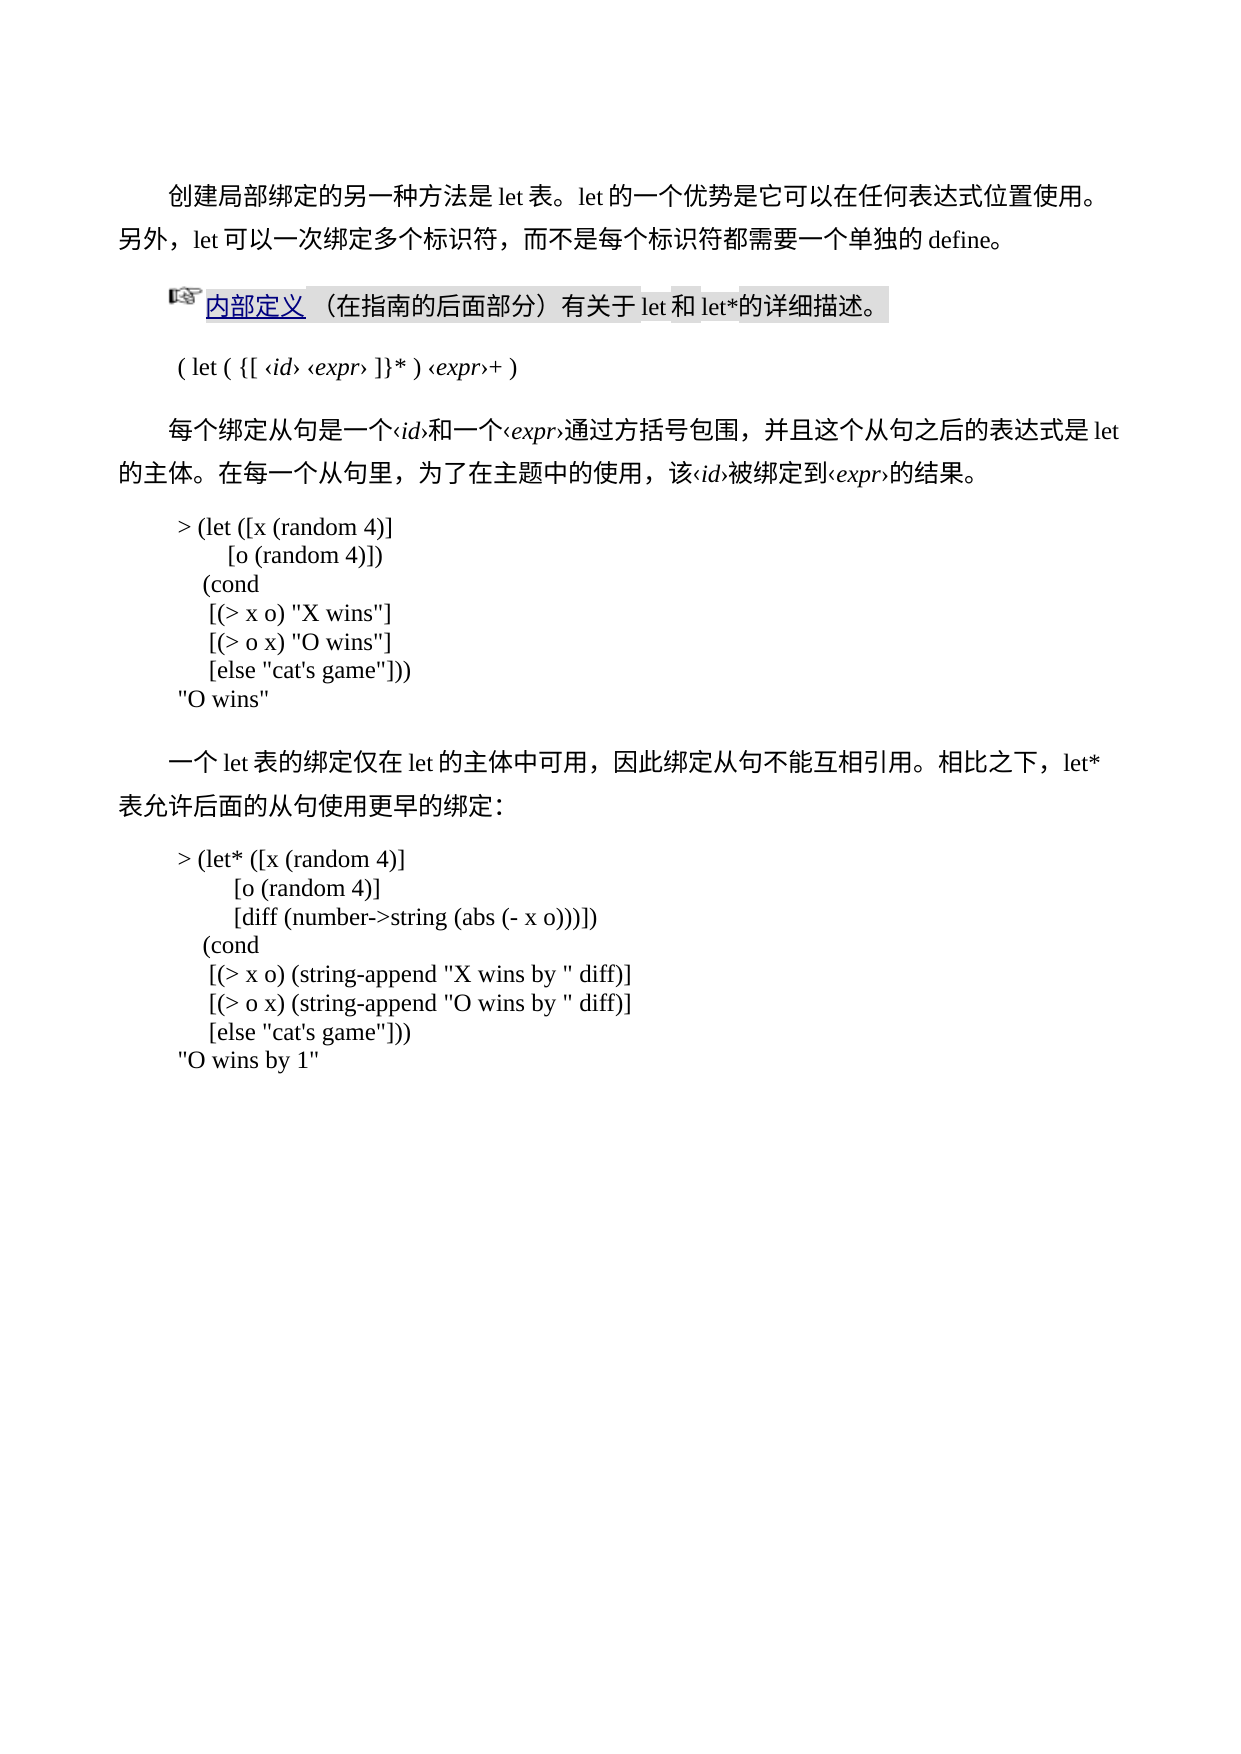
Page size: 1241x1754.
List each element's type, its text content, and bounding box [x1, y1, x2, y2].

table_cell "O wins" [177, 684, 544, 743]
text 每个绑定从句是一个‹id›和一个‹expr›通过方括号包围，并且这个从句之后的表达式是let的主体。在每一个从句里，为了在主题中的使用，该‹id›被绑定到‹expr›的结果。 [118, 410, 1122, 490]
table_cell [else "cat's game"])) [177, 656, 541, 684]
table_cell (cond [177, 930, 788, 959]
text 一个let表的绑定仅在let的主体中可用，因此绑定从句不能互相引用。相比之下，let*表允许后面的从句使用更早的绑定： [118, 743, 1122, 822]
table_cell [diff (number->string (abs (- x o)))]) [177, 902, 788, 930]
table_cell [177, 118, 776, 176]
table_cell (cond [177, 569, 541, 598]
table_cell [o (random 4)]) [177, 541, 541, 569]
table_cell [o (random 4)] [177, 873, 788, 902]
picture [168, 277, 206, 316]
table_cell [(> x o) (string-append "X wins by " diff)] [177, 959, 788, 988]
table_cell [(> x o) "X wins"] [177, 598, 541, 627]
table_cell [(> o x) "O wins"] [177, 627, 541, 656]
table_cell [else "cat's game"])) [177, 1017, 788, 1045]
table_cell "O wins by 1" [177, 1045, 791, 1104]
text 内部定义 （在指南的后面部分）有关于let和let*的详细描述。 [118, 278, 945, 323]
text ( let ( {[ ‹id› ‹expr› ]}* ) ‹expr›+ ) [177, 352, 1063, 381]
table_header > (let* ([x (random 4)] [177, 844, 788, 873]
text 创建局部绑定的另一种方法是let表。let的一个优势是它可以在任何表达式位置使用。另外，let可以一次绑定多个标识符，而不是每个标识符都需要一个单独的define。 [118, 176, 1122, 256]
table_header > (let ([x (random 4)] [177, 512, 541, 541]
table_cell [(> o x) (string-append "O wins by " diff)] [177, 988, 788, 1017]
